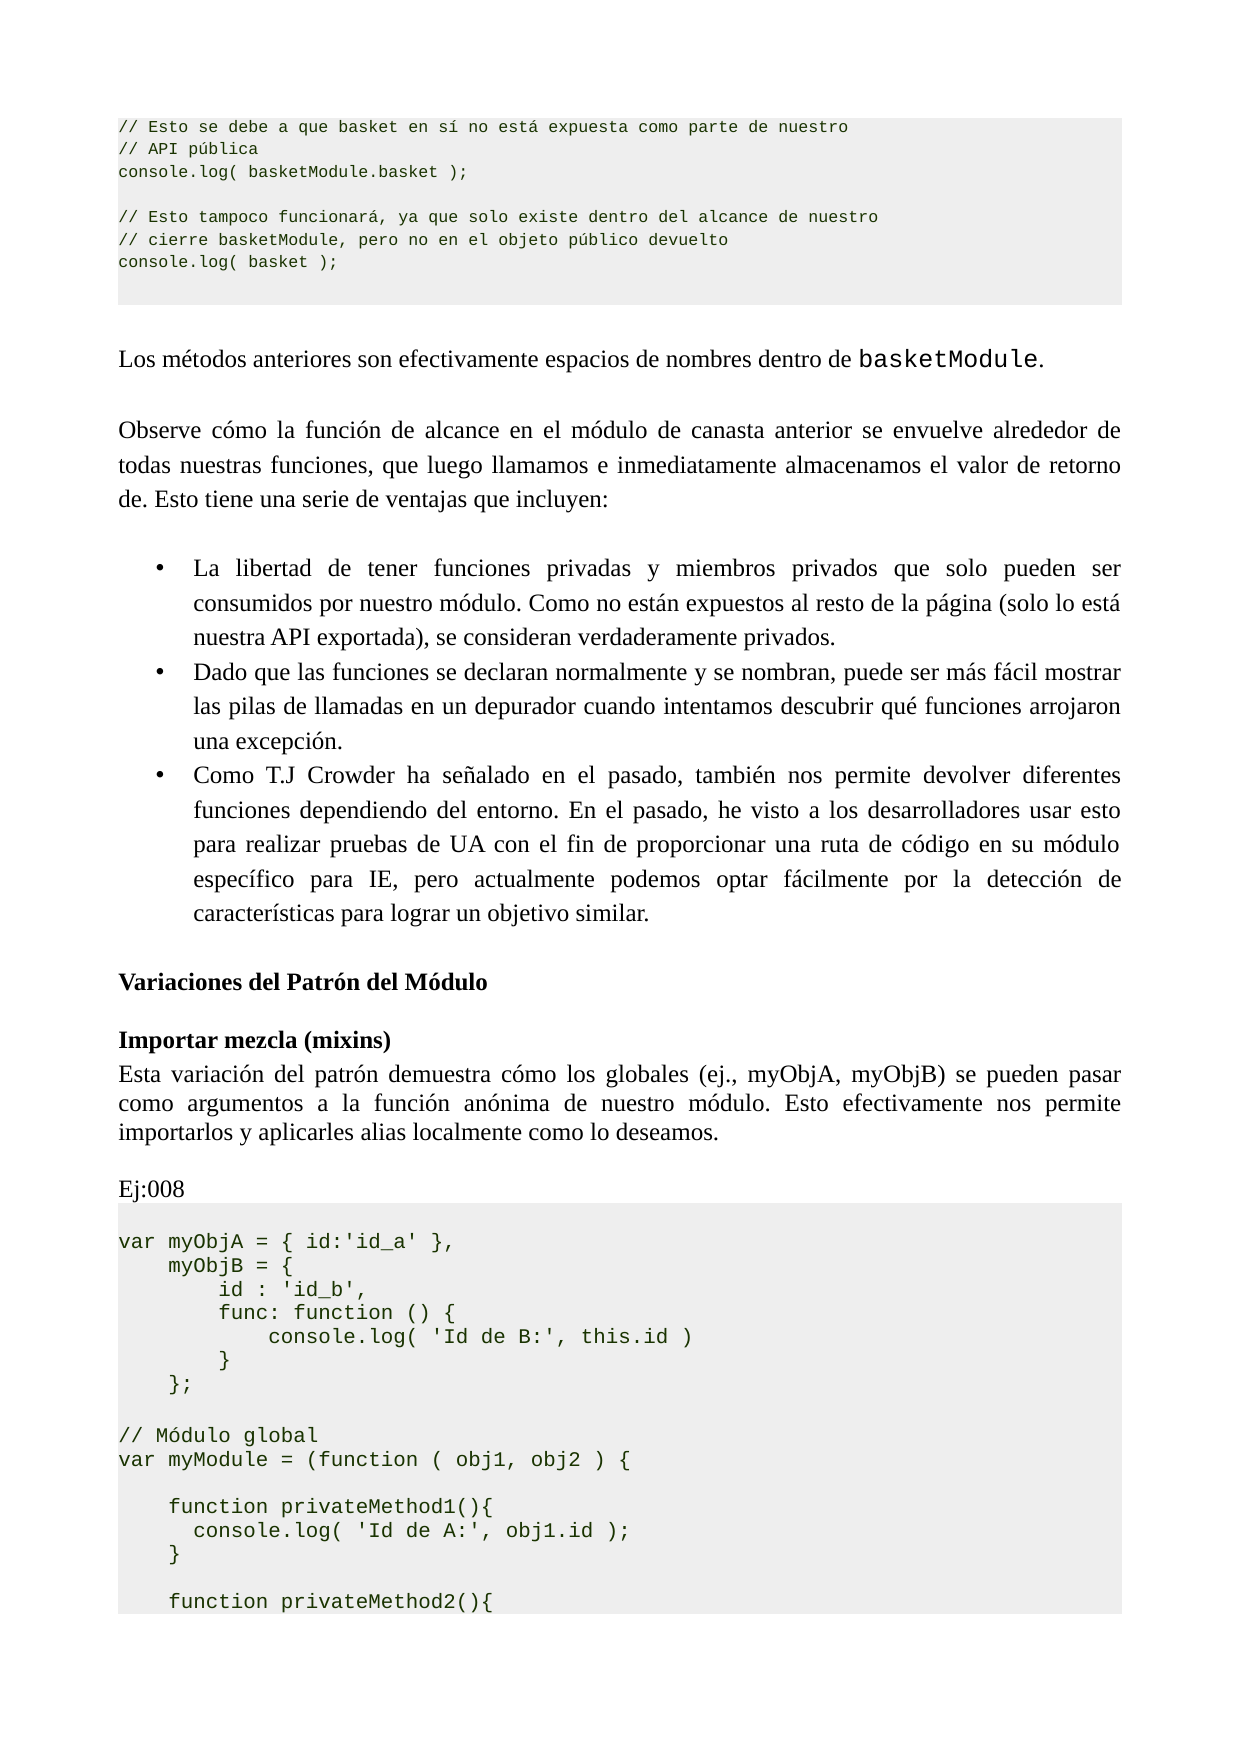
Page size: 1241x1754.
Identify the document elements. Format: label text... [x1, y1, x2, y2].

text console.log( basketModule.basket ); [118, 163, 1122, 182]
text // Módulo global [118, 1425, 1122, 1449]
text Los métodos anteriores son efectivamente espacios de nombres dentro de basketModule. [118, 344, 1122, 375]
text var myModule = (function ( obj1, obj2 ) { [118, 1449, 1122, 1472]
text Importar mezcla (mixins) [118, 1025, 1122, 1053]
list Como T.J Crowder ha señalado en el pasado, también nos permite devolver diferentes funciones dependiendo del entorno. En el pasado, he visto a los desarrolladores usar esto para realizar pruebas de UA con el fin de proporcionar una ruta de código en su módulo específico para IE, pero actualmente podemos optar fácilmente por la detección de características para lograr un objetivo similar. [156, 760, 1122, 927]
text }; [118, 1373, 1122, 1397]
text // Esto se debe a que basket en sí no está expuesta como parte de nuestro [118, 118, 1122, 137]
text function privateMethod1(){ [118, 1496, 1122, 1520]
text console.log( 'Id de B:', this.id ) [118, 1326, 1122, 1349]
text } [118, 1349, 1122, 1373]
text var myObjA = { id:'id_a' }, [118, 1231, 1122, 1255]
text id : 'id_b', [118, 1278, 1122, 1302]
text // API pública [118, 141, 1122, 159]
text Esta variación del patrón demuestra cómo los globales (ej., myObjA, myObjB) se pueden pasar como argumentos a la función anónima de nuestro módulo. Esto efectivamente nos permite importarlos y aplicarles alias localmente como lo deseamos. [118, 1059, 1122, 1145]
text Variaciones del Patrón del Módulo [118, 967, 1122, 996]
text // cierre basketModule, pero no en el objeto público devuelto [118, 231, 1122, 250]
text // Esto tampoco funcionará, ya que solo existe dentro del alcance de nuestro [118, 208, 1122, 227]
text console.log( 'Id de A:', obj1.id ); [118, 1520, 1122, 1543]
text Observe cómo la función de alcance en el módulo de canasta anterior se envuelve alrededor de todas nuestras funciones, que luego llamamos e inmediatamente almacenamos el valor de retorno de. Esto tiene una serie de ventajas que incluyen: [118, 416, 1122, 513]
text } [118, 1543, 1122, 1567]
text function privateMethod2(){ [118, 1591, 1122, 1614]
list Dado que las funciones se declaran normalmente y se nombran, puede ser más fácil mostrar las pilas de llamadas en un depurador cuando intentamos descubrir qué funciones arrojaron una excepción. [156, 657, 1122, 754]
list La libertad de tener funciones privadas y miembros privados que solo pueden ser consumidos por nuestro módulo. Como no están expuestos al resto de la página (solo lo está nuestra API exportada), se consideran verdaderamente privados. [156, 553, 1122, 651]
text myObjB = { [118, 1255, 1122, 1278]
text Ej:008 [118, 1174, 1122, 1203]
text func: function () { [118, 1302, 1122, 1326]
text console.log( basket ); [118, 254, 1122, 273]
